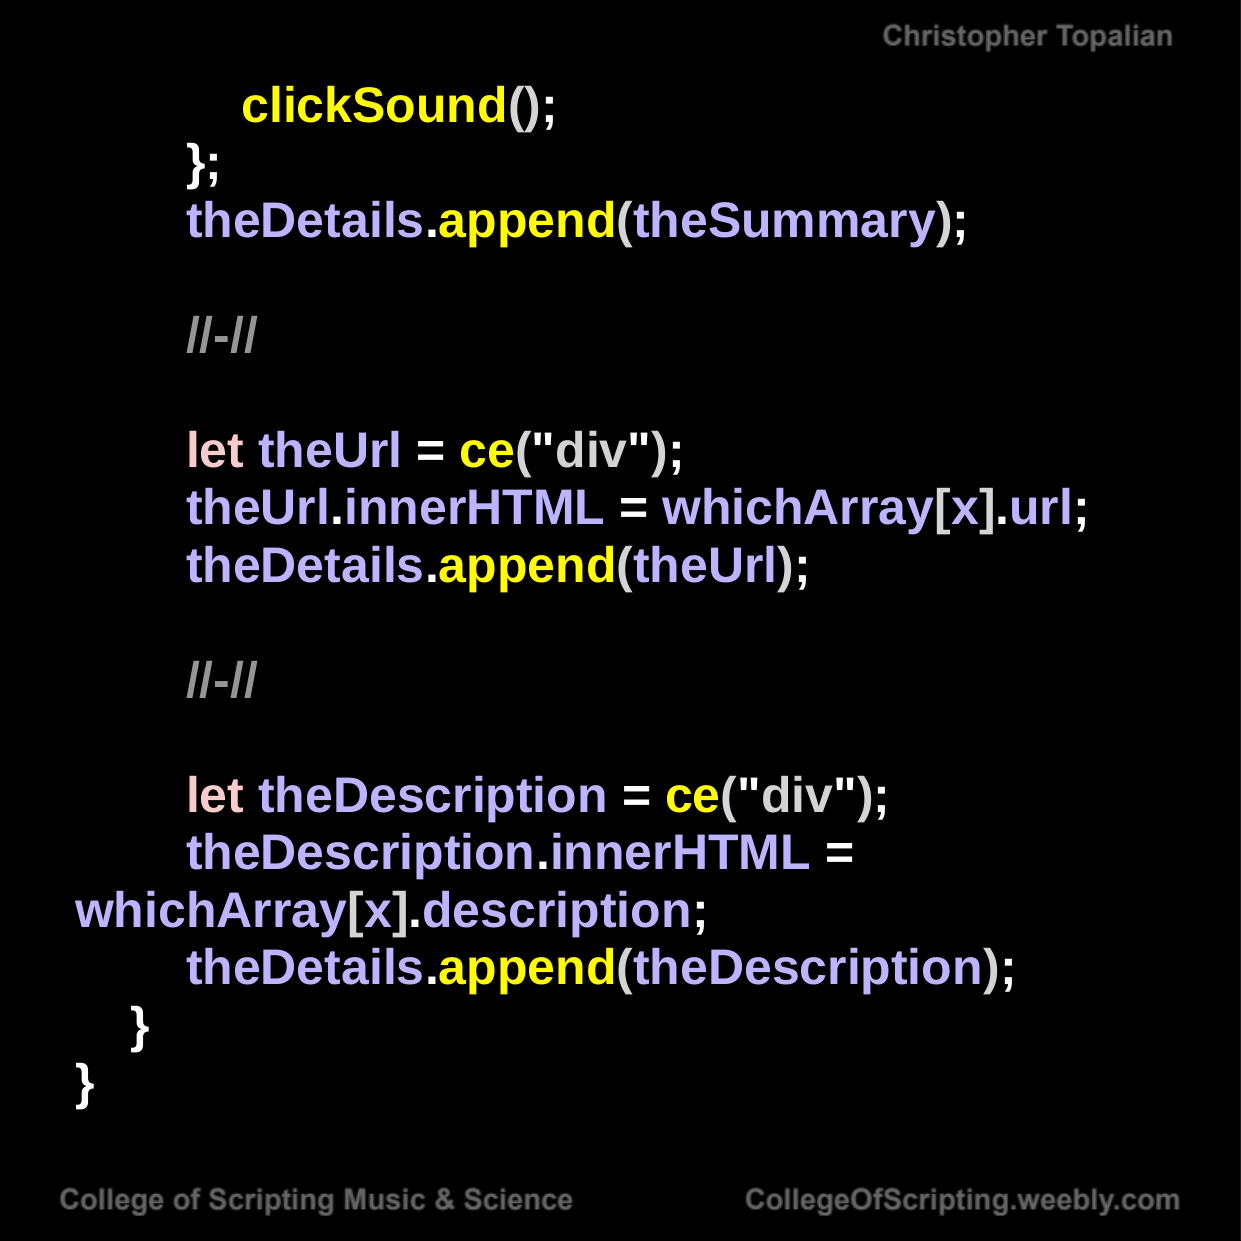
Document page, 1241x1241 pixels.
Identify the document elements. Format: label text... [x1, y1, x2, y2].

text clickSound(); [75, 75, 1166, 132]
text }; [75, 132, 1166, 190]
text theUrl.innerHTML = whichArray[x].url; [75, 477, 1166, 535]
text theDetails.append(theUrl); [75, 535, 1166, 592]
text } [75, 995, 1166, 1052]
text let theDescription = ce("div"); [75, 765, 1166, 822]
text theDescription.innerHTML = whichArray[x].description; [75, 822, 1166, 937]
text //-// [75, 305, 1166, 362]
text theDetails.append(theSummary); [75, 190, 1166, 247]
text } [75, 1052, 1166, 1110]
text theDetails.append(theDescription); [75, 937, 1166, 995]
text //-// [75, 650, 1166, 707]
text let theUrl = ce("div"); [75, 420, 1166, 477]
